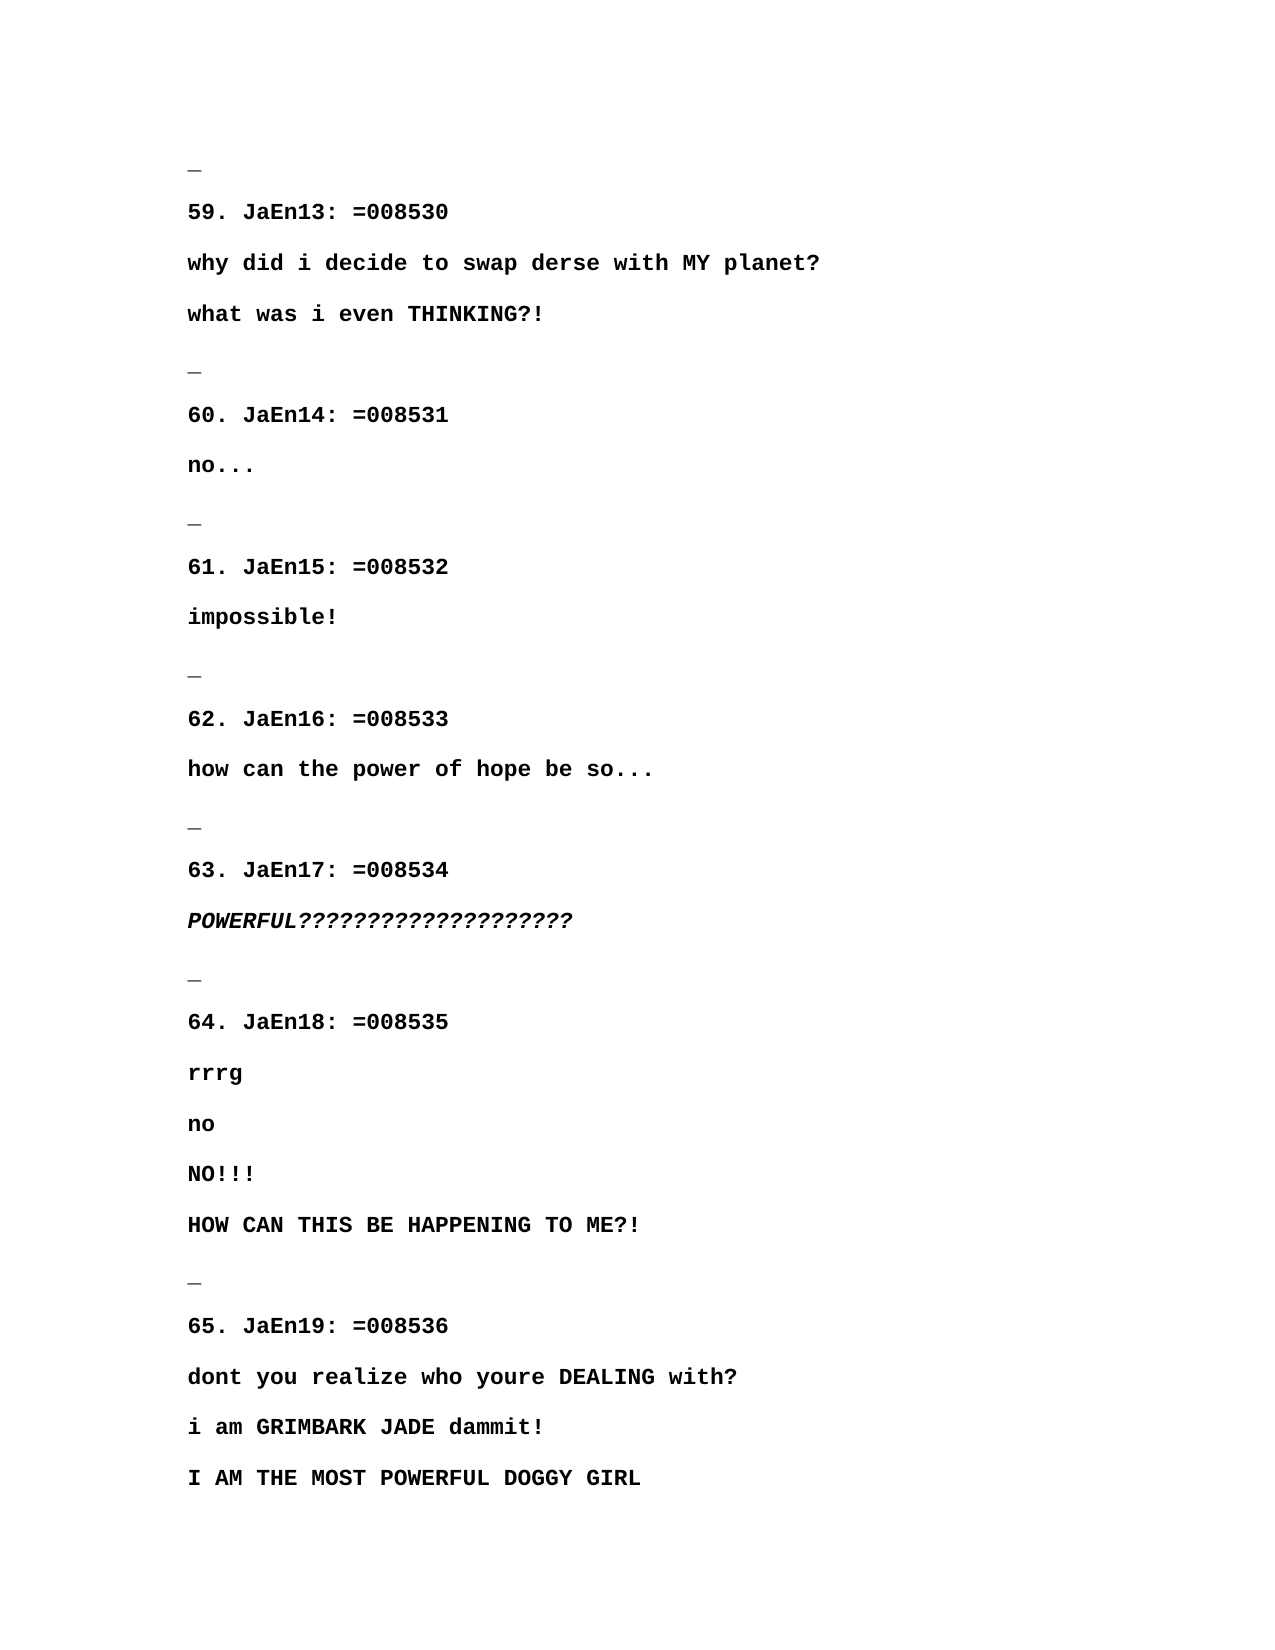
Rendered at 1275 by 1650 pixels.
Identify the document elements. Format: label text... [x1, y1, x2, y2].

text impossible! [187, 606, 1087, 632]
text 62. JaEn16: =008533 [187, 707, 1087, 733]
text 63. JaEn17: =008534 [187, 859, 1087, 885]
text I AM THE MOST POWERFUL DOGGY GIRL [187, 1466, 1087, 1492]
text 65. JaEn19: =008536 [187, 1314, 1087, 1340]
text no... [187, 454, 1087, 480]
text no [187, 1112, 1087, 1138]
text i am GRIMBARK JADE dammit! [187, 1416, 1087, 1442]
text 61. JaEn15: =008532 [187, 555, 1087, 581]
text NO!!! [187, 1162, 1087, 1188]
text 59. JaEn13: =008530 [187, 201, 1087, 227]
text why did i decide to swap derse with MY planet? [187, 251, 1087, 277]
text _ [187, 504, 1087, 530]
text HOW CAN THIS BE HAPPENING TO ME?! [187, 1213, 1087, 1239]
text POWERFUL???????????????????? [187, 909, 1087, 935]
text how can the power of hope be so... [187, 757, 1087, 783]
text _ [187, 656, 1087, 682]
text what was i even THINKING?! [187, 302, 1087, 328]
text 60. JaEn14: =008531 [187, 403, 1087, 429]
text _ [187, 808, 1087, 834]
text _ [187, 960, 1087, 986]
text _ [187, 352, 1087, 378]
text dont you realize who youre DEALING with? [187, 1365, 1087, 1391]
text 64. JaEn18: =008535 [187, 1011, 1087, 1037]
text rrrg [187, 1061, 1087, 1087]
text _ [187, 1264, 1087, 1290]
text _ [187, 150, 1087, 176]
